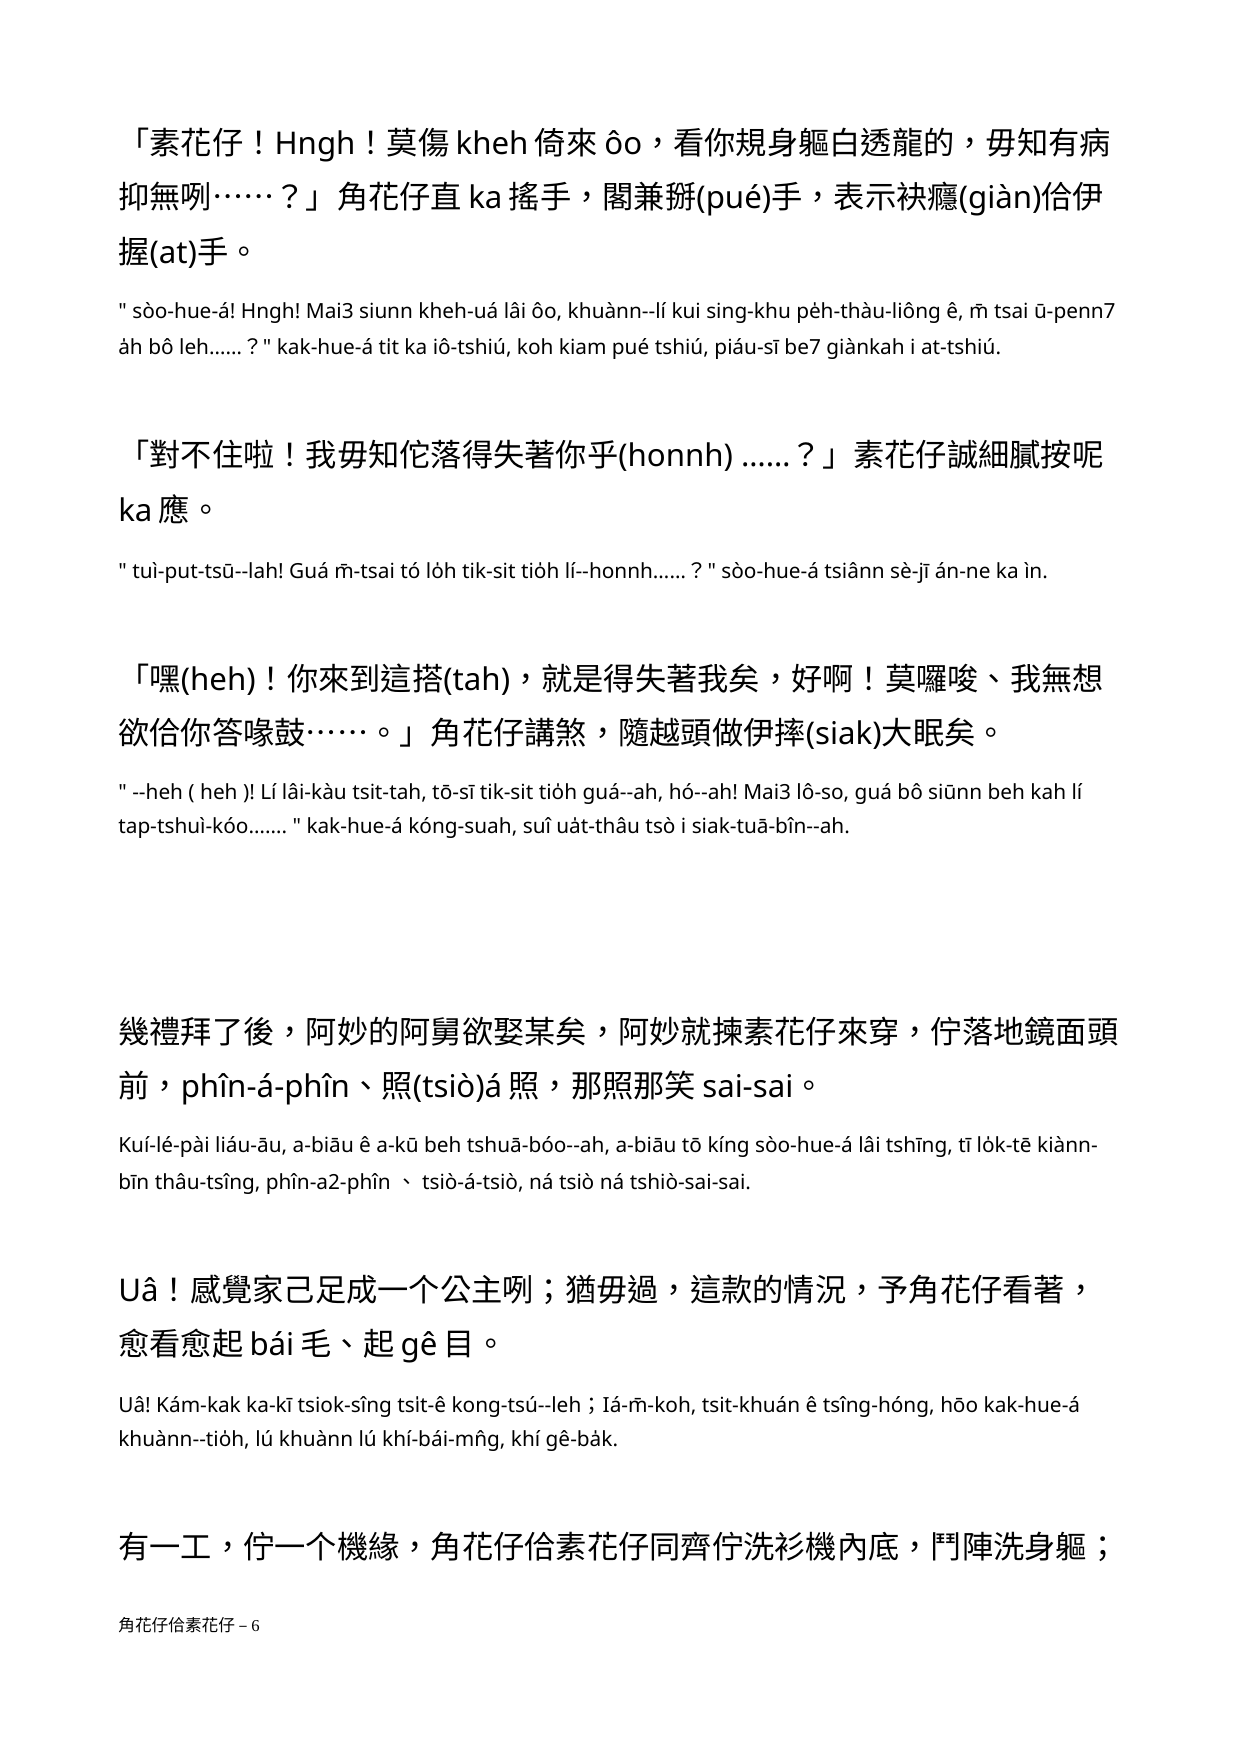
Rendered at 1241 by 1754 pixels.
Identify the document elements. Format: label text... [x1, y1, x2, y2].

text Uâ！感覺家己足成一个公主咧；猶毋過，這款的情況，予角花仔看著，愈看愈起bái毛、起gê目。 [118, 1265, 1122, 1365]
text " sòo-hue-á! Hngh! Mai3 siunn kheh-uá lâi ôo, khuànn--lí kui sing-khu pe̍h-thàu-liông ê, m̄ tsai ū-penn7 a̍h bô leh……？" kak-hue-á ti̍t ka iô-tshiú, koh kiam pué tshiú, piáu-sī be7 giànkah i at-tshiú. [118, 296, 1122, 361]
text 有一工，佇一个機緣，角花仔佮素花仔同齊佇洗衫機內底，鬥陣洗身軀； [118, 1522, 1122, 1567]
text 「嘿(heh)！你來到這搭(tah)，就是得失著我矣，好啊！莫囉唆、我無想欲佮你答喙鼓……。」角花仔講煞，隨越頭做伊摔(siak)大眠矣。 [118, 654, 1122, 754]
text " --heh ( heh )! Lí lâi-kàu tsit-tah, tō-sī tik-sit tio̍h guá--ah, hó--ah! Mai3 lô-so, guá bô siūnn beh kah lí tap-tshuì-kóo……. " kak-hue-á kóng-suah, suî ua̍t-thâu tsò i siak-tuā-bîn--ah. [118, 777, 1122, 840]
text 幾禮拜了後，阿妙的阿舅欲娶某矣，阿妙就揀素花仔來穿，佇落地鏡面頭前，phîn-á-phîn、照(tsiò)á照，那照那笑sai-sai。 [118, 1007, 1122, 1107]
text " tuì-put-tsū--lah! Guá m̄-tsai tó lo̍h tik-sit tio̍h lí--honnh……？" sòo-hue-á tsiânn sè-jī án-ne ka ìn. [118, 554, 1122, 584]
text Uâ! Kám-kak ka-kī tsiok-sîng tsi̍t-ê kong-tsú--leh；Iá-m̄-koh, tsit-khuán ê tsîng-hóng, hōo kak-hue-á khuànn--tio̍h, lú khuànn lú khí-bái-mn̂g, khí gê-ba̍k. [118, 1388, 1122, 1453]
text 「對不住啦！我毋知佗落得失著你乎(honnh) ……？」素花仔誠細膩按呢ka應。 [118, 430, 1122, 530]
text 「素花仔！Hngh！莫傷kheh倚來 ôo，看你規身軀白透龍的，毋知有病抑無咧……？」角花仔直ka搖手，閣兼掰(pué)手，表示袂癮(giàn)佮伊握(at)手。 [118, 118, 1122, 272]
text Kuí-lé-pài liáu-āu, a-biāu ê a-kū beh tshuā-bóo--ah, a-biāu tō kíng sòo-hue-á lâi tshīng, tī lo̍k-tē kiànn-bīn thâu-tsîng, phîn-a2-phîn 、 tsiò-á-tsiò, ná tsiò ná tshiò-sai-sai. [118, 1130, 1122, 1195]
